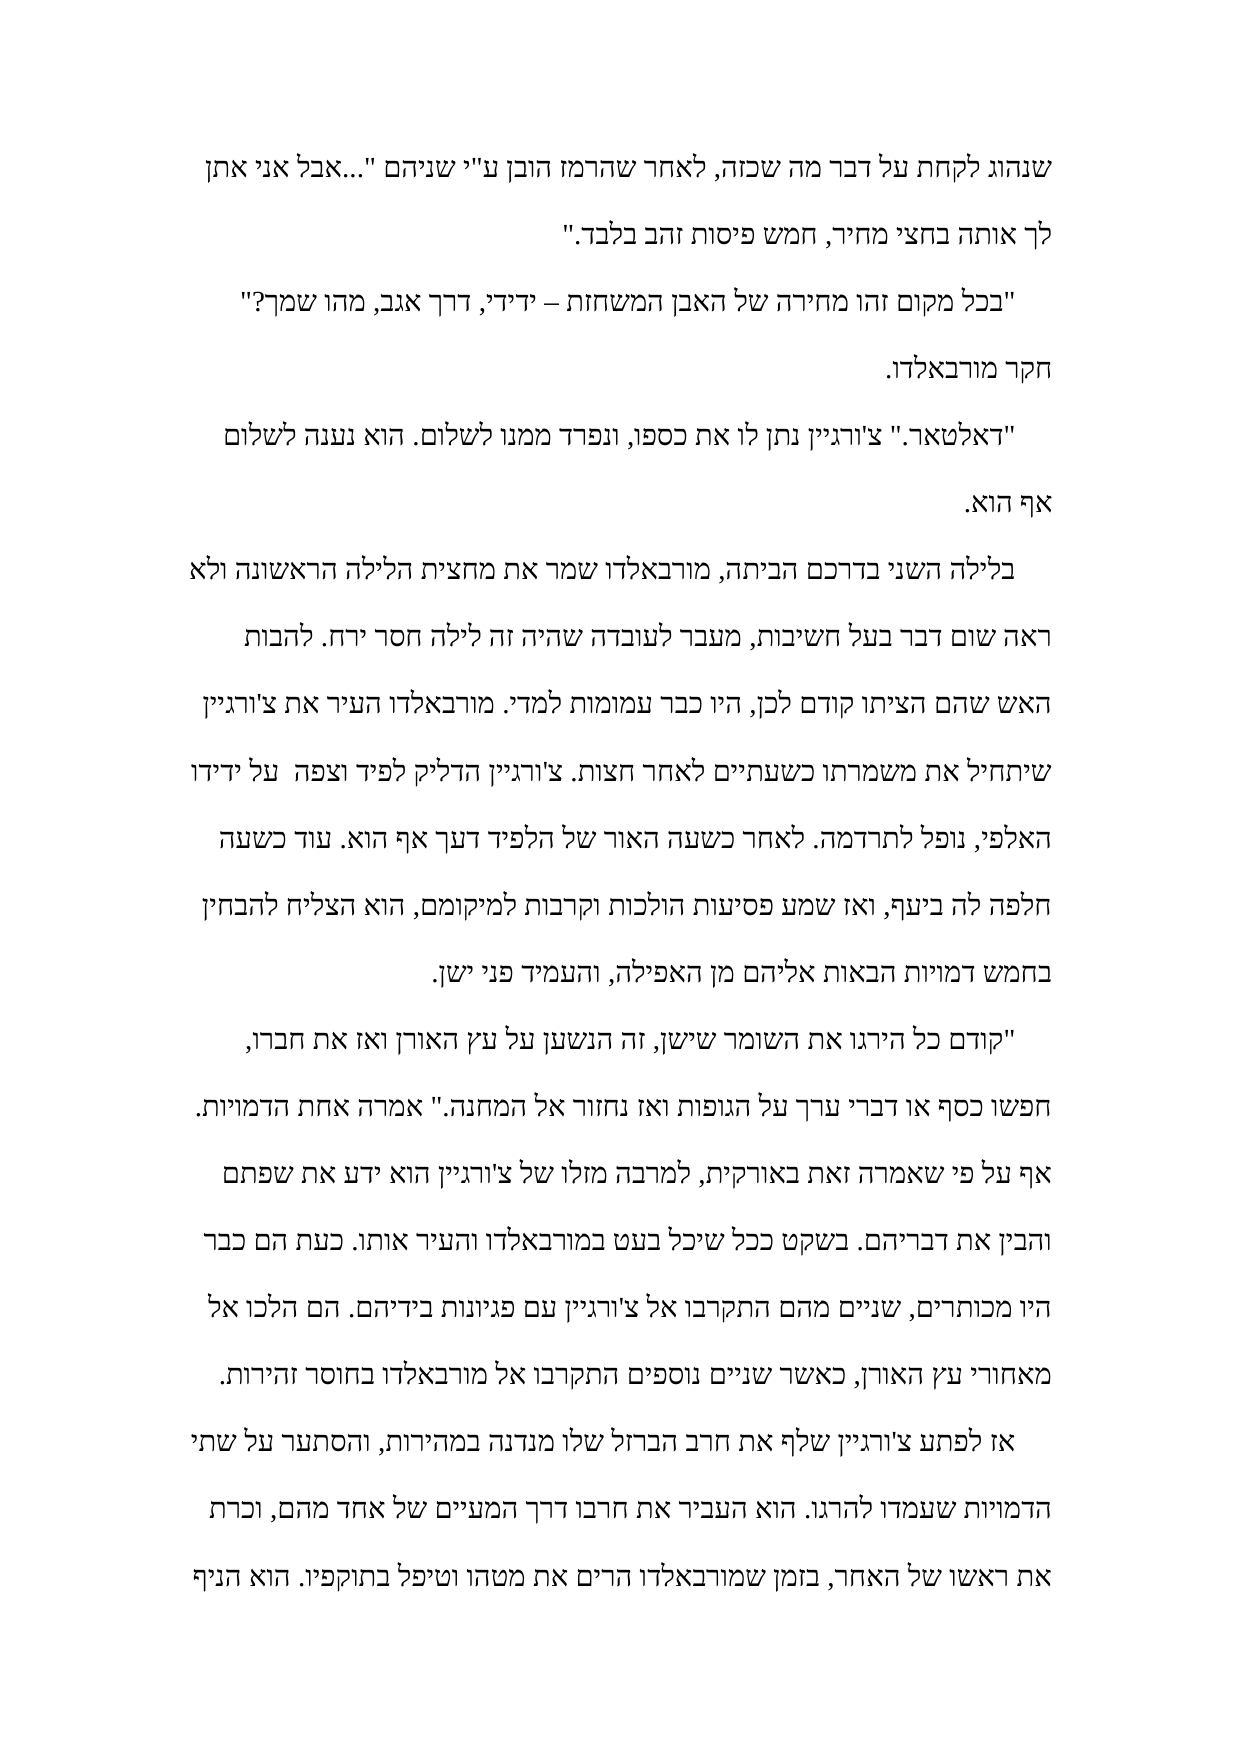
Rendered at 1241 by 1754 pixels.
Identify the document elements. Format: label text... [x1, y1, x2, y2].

text "דאלטאר." צ'ורגיין נתן לו את כספו, ונפרד ממנו לשלום. הוא נענה לשלום אף הוא. [187, 418, 1053, 519]
text "בכל מקום זהו מחירה של האבן המשחזת – ידידי, דרך אגב, מהו שמך?" חקר מורבאלדו. [187, 284, 1053, 385]
text בלילה השני בדרכם הביתה, מורבאלדו שמר את מחצית הלילה הראשונה ולא ראה שום דבר בעל חשיבות, מעבר לעובדה שהיה זה לילה חסר ירח. להבות האש שהם הציתו קודם לכן, היו כבר עמומות למדי. מורבאלדו העיר את צ'ורגיין שיתחיל את משמרתו כשעתיים לאחר חצות. צ'ורגיין הדליק לפיד וצפה על ידידו האלפי, נופל לתרדמה. לאחר כשעה האור של הלפיד דעך אף הוא. עוד כשעה חלפה לה ביעף, ואז שמע פסיעות הולכות וקרבות למיקומם, הוא הצליח להבחין בחמש דמויות הבאות אליהם מן האפילה, והעמיד פני ישן. [187, 552, 1053, 988]
text שנהוג לקחת על דבר מה שכזה, לאחר שהרמז הובן ע"י שניהם "...אבל אני אתן לך אותה בחצי מחיר, חמש פיסות זהב בלבד." [187, 150, 1053, 251]
text "קודם כל הירגו את השומר שישן, זה הנשען על עץ האורן ואז את חברו, חפשו כסף או דברי ערך על הגופות ואז נחזור אל המחנה." אמרה אחת הדמויות. אף על פי שאמרה זאת באורקית, למרבה מזלו של צ'ורגיין הוא ידע את שפתם והבין את דבריהם. בשקט ככל שיכל בעט במורבאלדו והעיר אותו. כעת הם כבר היו מכותרים, שניים מהם התקרבו אל צ'ורגיין עם פגיונות בידיהם. הם הלכו אל מאחורי עץ האורן, כאשר שניים נוספים התקרבו אל מורבאלדו בחוסר זהירות. [187, 1022, 1053, 1391]
text אז לפתע צ'ורגיין שלף את חרב הברזל שלו מנדנה במהירות, והסתער על שתי הדמויות שעמדו להרגו. הוא העביר את חרבו דרך המעיים של אחד מהם, וכרת את ראשו של האחר, בזמן שמורבאלדו הרים את מטהו וטיפל בתוקפיו. הוא הניף [187, 1424, 1053, 1592]
